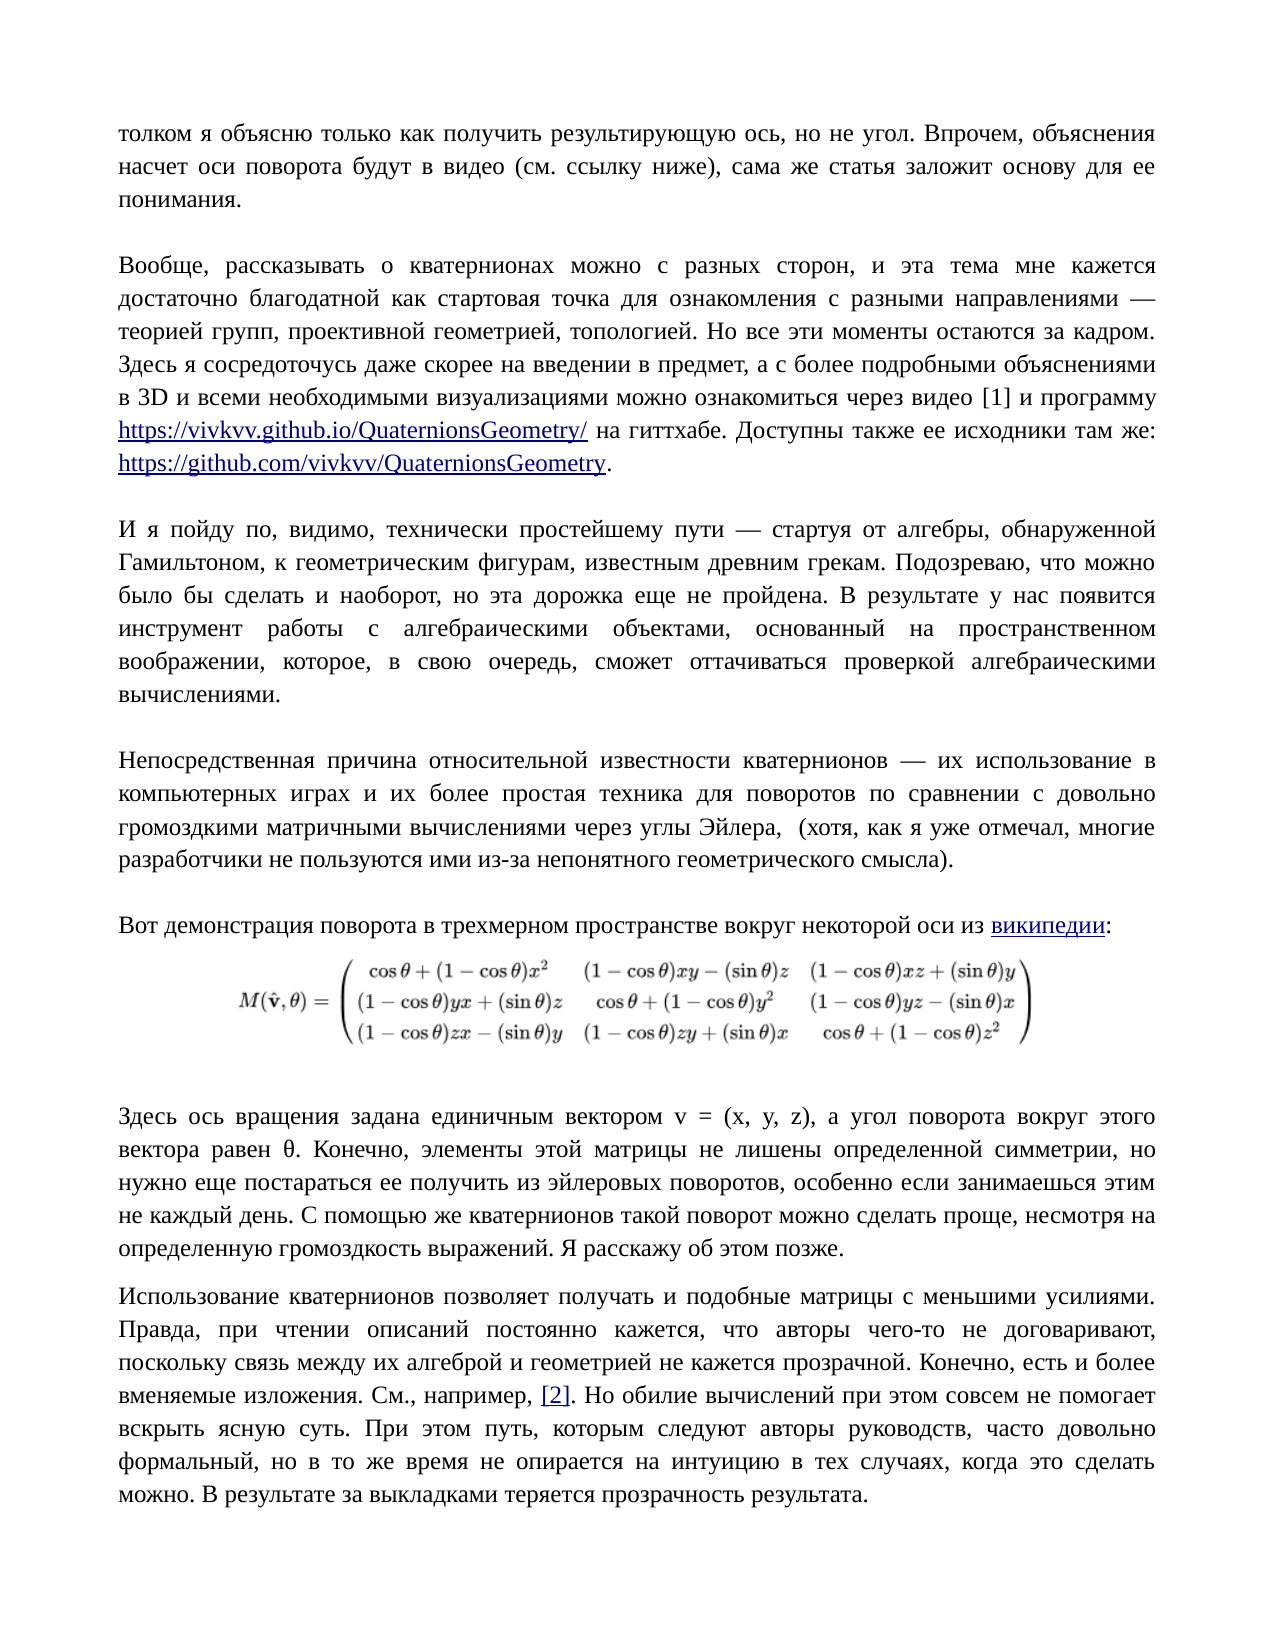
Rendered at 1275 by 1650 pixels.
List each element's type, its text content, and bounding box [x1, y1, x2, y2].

picture [238, 958, 1037, 1046]
text Использование кватернионов позволяет получать и подобные матрицы с меньшими усилиями. Правда, при чтении описаний постоянно кажется, что авторы чего-то не договаривают, поскольку связь между их алгеброй и геометрией не кажется прозрачной. Конечно, есть и более вменяемые изложения. См., например, [2]. Но обилие вычислений при этом совсем не помогает вскрыть ясную суть. При этом путь, которым следуют авторы руководств, часто довольно формальный, но в то же время не опирается на интуицию в тех случаях, когда это сделать можно. В результате за выкладками теряется прозрачность результата. [118, 1281, 1157, 1508]
text Вообще, рассказывать о кватернионах можно с разных сторон, и эта тема мне кажется достаточно благодатной как стартовая точка для ознакомления с разными направлениями — теорией групп, проективной геометрией, топологией. Но все эти моменты остаются за кадром. Здесь я сосредоточусь даже скорее на введении в предмет, а с более подробными объяснениями в 3D и всеми необходимыми визуализациями можно ознакомиться через видео [1] и программу https://vivkvv.github.io/QuaternionsGeometry/ на гиттхабе. Доступны также ее исходники там же: https://github.com/vivkvv/QuaternionsGeometry. [118, 250, 1157, 477]
text Непосредственная причина относительной известности кватернионов — их использование в компьютерных играх и их более простая техника для поворотов по сравнении с довольно громоздкими матричными вычислениями через углы Эйлера, (хотя, как я уже отмечал, многие разработчики не пользуются ими из-за непонятного геометрического смысла). [118, 746, 1157, 873]
text толком я объясню только как получить результирующую ось, но не угол. Впрочем, объяснения насчет оси поворота будут в видео (см. ссылку ниже), сама же статья заложит основу для ее понимания. [118, 118, 1157, 213]
text Вот демонстрация поворота в трехмерном пространстве вокруг некоторой оси из википедии: [118, 878, 1157, 939]
text И я пойду по, видимо, технически простейшему пути — стартуя от алгебры, обнаруженной Гамильтоном, к геометрическим фигурам, известным древним грекам. Подозреваю, что можно было бы сделать и наоборот, но эта дорожка еще не пройдена. В результате у нас появится инструмент работы с алгебраическими объектами, основанный на пространственном воображении, которое, в свою очередь, сможет оттачиваться проверкой алгебраическими вычислениями. [118, 514, 1157, 708]
text Здесь ось вращения задана единичным вектором v = (x, y, z), а угол поворота вокруг этого вектора равен θ. Конечно, элементы этой матрицы не лишены определенной симметрии, но нужно еще постараться ее получить из эйлеровых поворотов, особенно если занимаешься этим не каждый день. С помощью же кватернионов такой поворот можно сделать проще, несмотря на определенную громоздкость выражений. Я расскажу об этом позже. [118, 1101, 1157, 1262]
